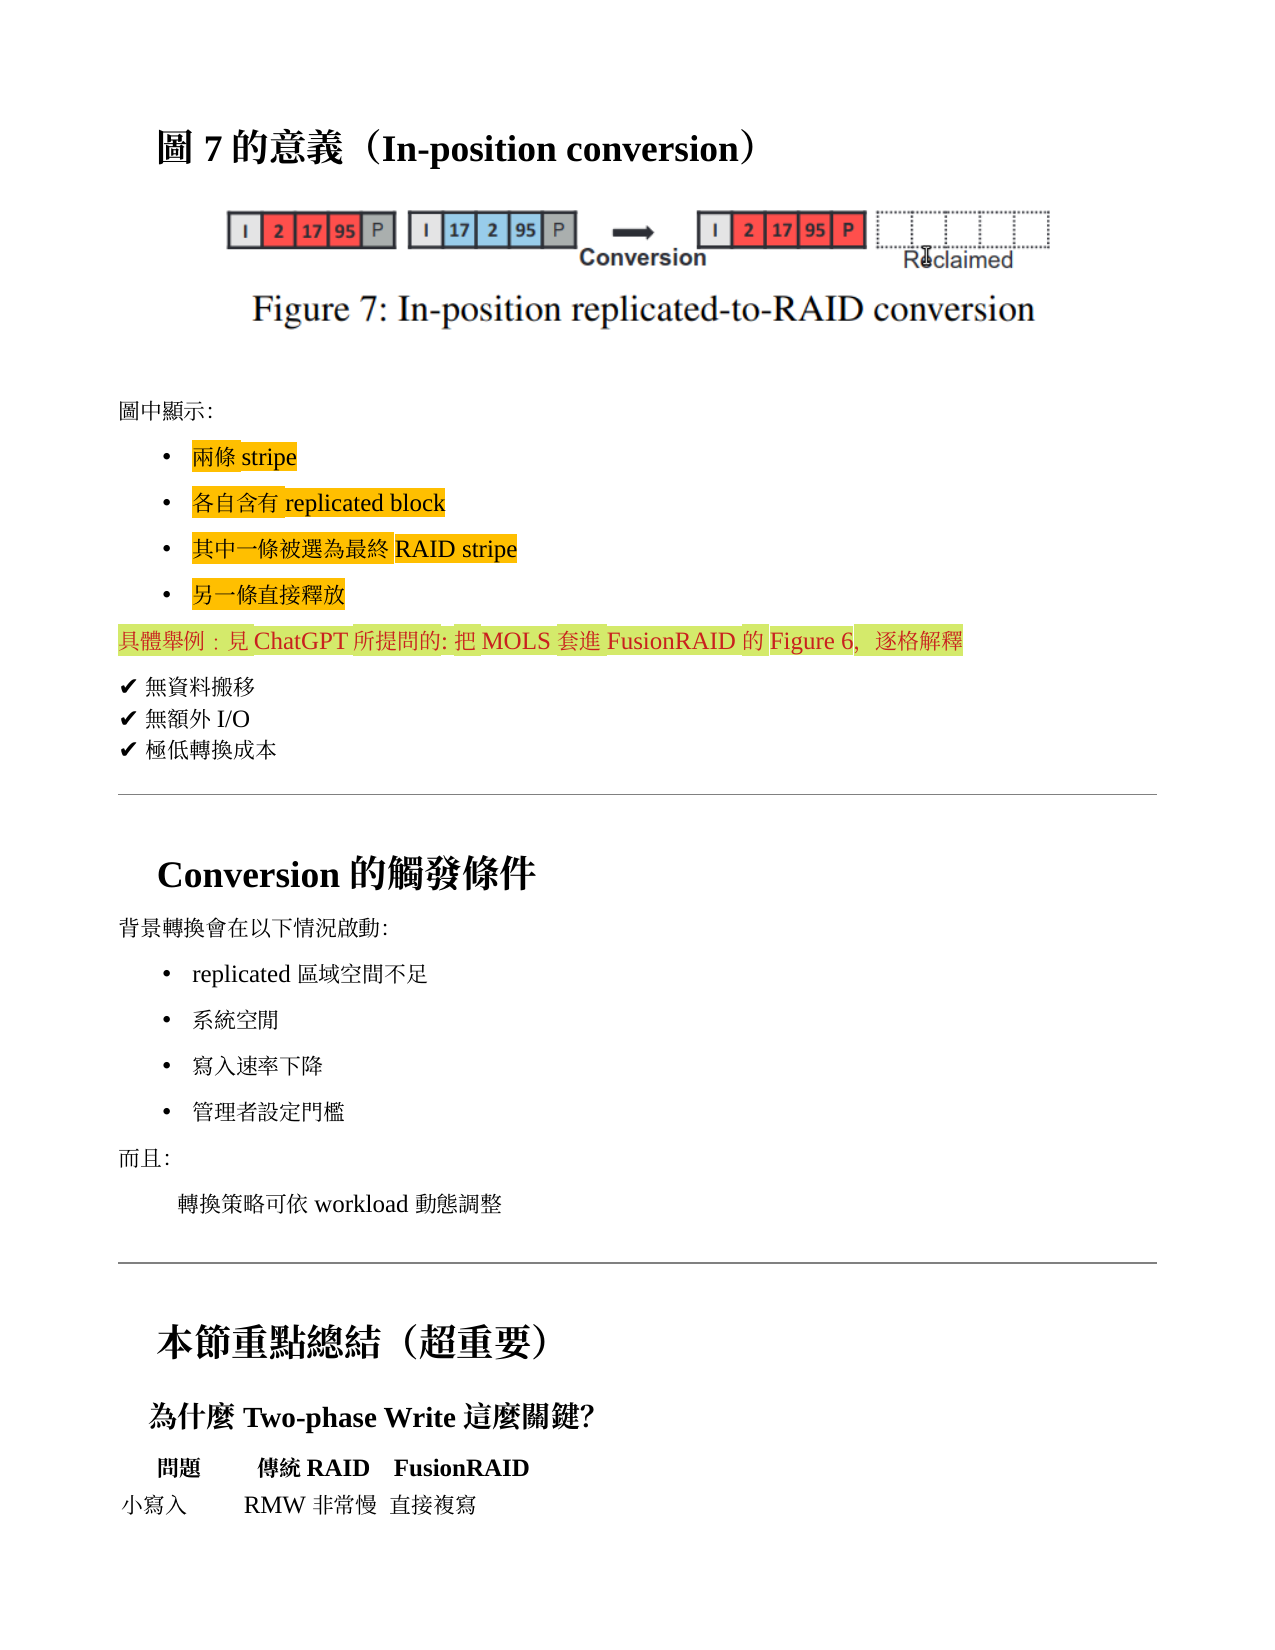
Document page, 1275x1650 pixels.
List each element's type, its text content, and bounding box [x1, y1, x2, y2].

list 系統空閒 [162, 1003, 1157, 1034]
list 兩條 stripe [162, 440, 1157, 472]
list 寫入速率下降 [162, 1049, 1157, 1080]
list 其中一條被選為最終 RAID stripe [162, 532, 1157, 564]
table_header 問題 [118, 1448, 241, 1486]
table_cell 直接複寫 [387, 1486, 537, 1523]
picture [194, 184, 1081, 351]
table_header FusionRAID [387, 1448, 537, 1486]
text 背景轉換會在以下情況啟動： [118, 911, 1157, 942]
subtitle 🧠 圖 7 的意義（In-position conversion） [118, 118, 1157, 172]
list 另一條直接釋放 [162, 578, 1157, 610]
list replicated 區域空間不足 [162, 957, 1157, 988]
subtitle ✅ 本節重點總結（超重要） [118, 1313, 1157, 1367]
table_cell 小寫入 [118, 1486, 241, 1523]
text 轉換策略可依 workload 動態調整 [177, 1187, 1098, 1218]
text 而且： [118, 1141, 1157, 1172]
subtitle 🔹 為什麼 Two-phase Write 這麼關鍵？ [118, 1394, 1157, 1436]
text ✔ 無資料搬移 ✔ 無額外 I/O ✔ 極低轉換成本 [118, 670, 1157, 765]
list 管理者設定門檻 [162, 1095, 1157, 1126]
text 具體舉例﹕見ChatGPT所提問的: 把 MOLS 套進 FusionRAID 的 Figure 6，逐格解釋 [118, 624, 1157, 656]
list 各自含有 replicated block [162, 486, 1157, 518]
text 圖中顯示： [118, 394, 1157, 426]
subtitle 🔁 Conversion 的觸發條件 [118, 844, 1157, 898]
table_header 傳統 RAID [241, 1448, 387, 1486]
table_cell RMW 非常慢 [241, 1486, 387, 1523]
